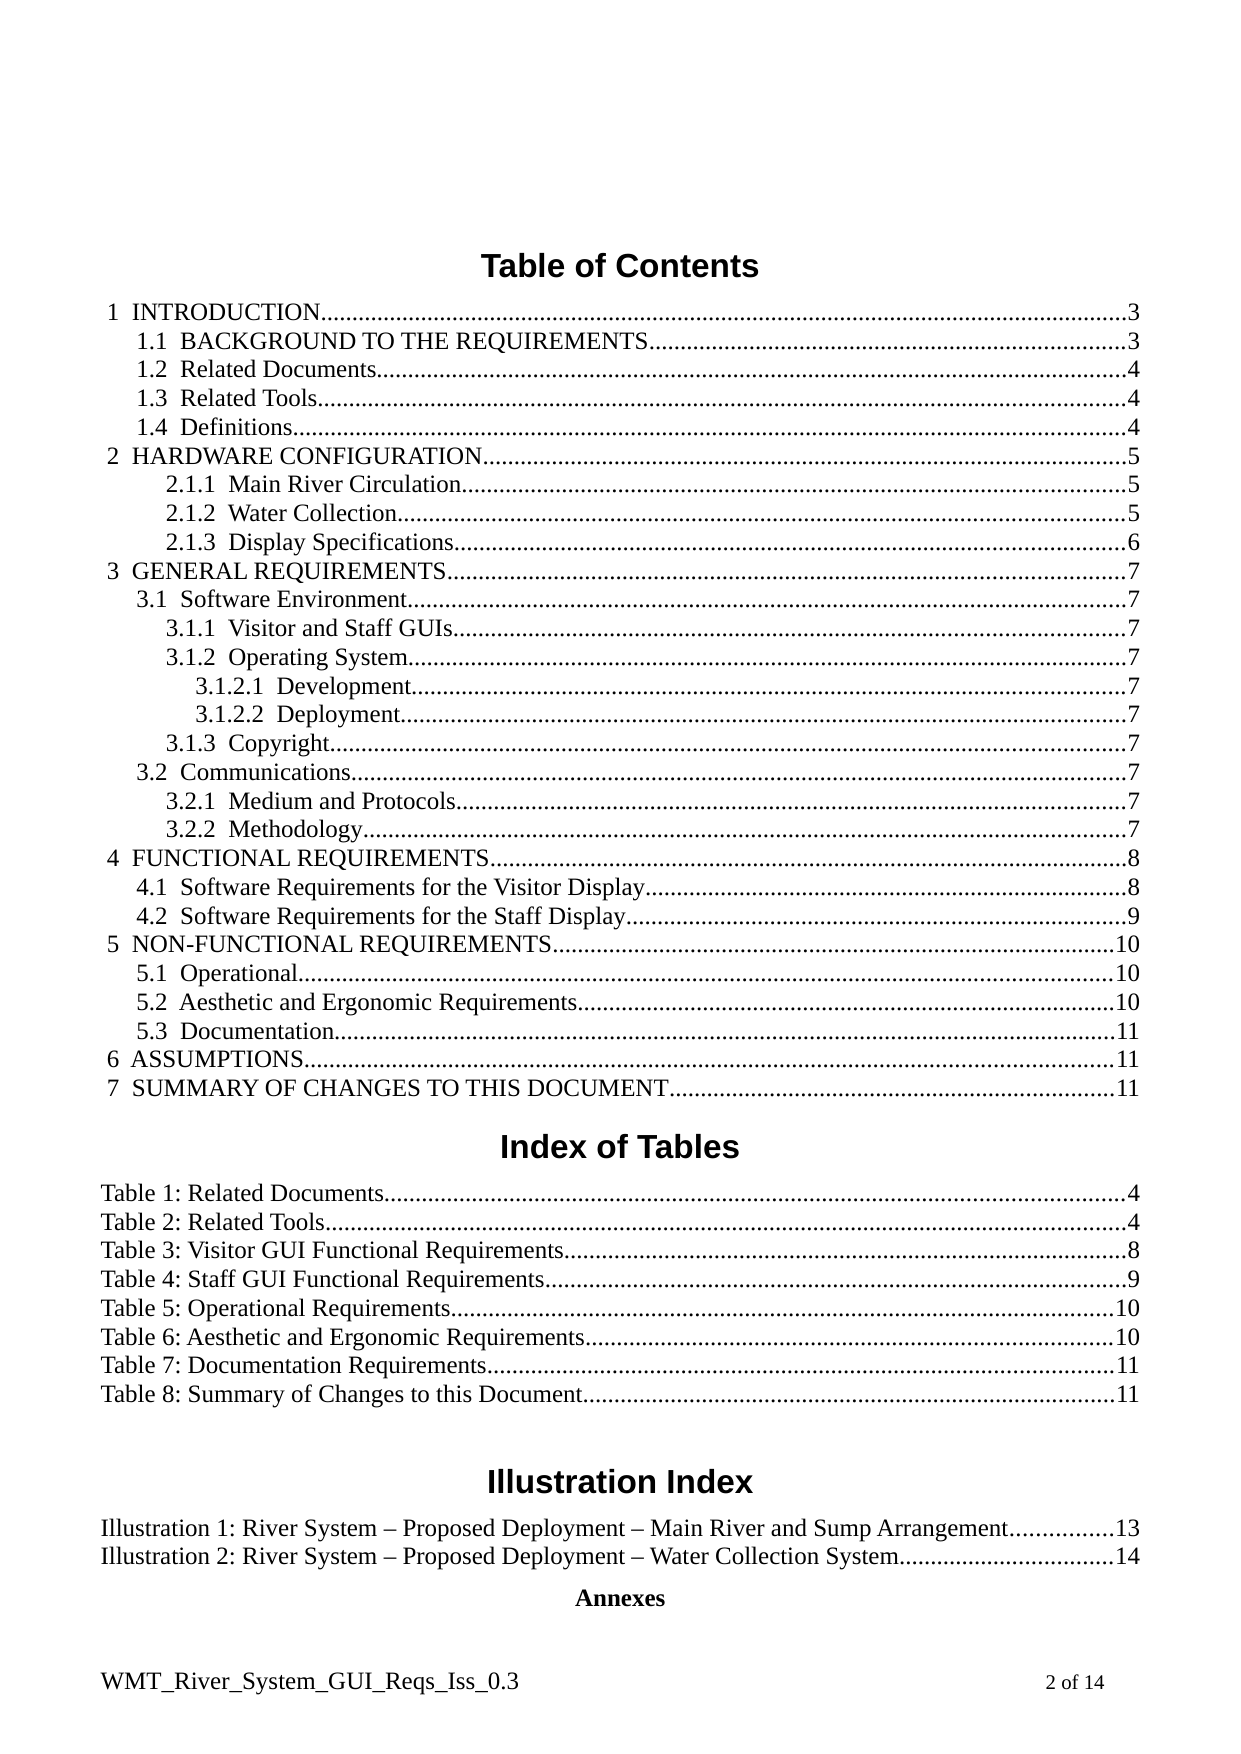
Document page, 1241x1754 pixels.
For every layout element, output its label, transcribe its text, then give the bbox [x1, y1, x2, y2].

text 5.2 Aesthetic and Ergonomic Requirements 10 [130, 987, 1140, 1016]
text Annexes [100, 1583, 1140, 1611]
text Table 1: Related Documents 4 [100, 1178, 1140, 1207]
text 5.1 Operational 10 [130, 958, 1140, 987]
text 5 NON-FUNCTIONAL REQUIREMENTS 10 [100, 929, 1140, 958]
text Table 4: Staff GUI Functional Requirements 9 [100, 1264, 1140, 1293]
text 2.1.2 Water Collection 5 [159, 498, 1140, 527]
text 3.2.1 Medium and Protocols 7 [159, 786, 1140, 814]
text 3 GENERAL REQUIREMENTS 7 [100, 556, 1140, 584]
text 5.3 Documentation 11 [130, 1016, 1140, 1044]
text Table 3: Visitor GUI Functional Requirements 8 [100, 1236, 1140, 1264]
text 2 HARDWARE CONFIGURATION 5 [100, 441, 1140, 469]
text 3.1.2 Operating System 7 [159, 642, 1140, 671]
text 4.2 Software Requirements for the Staff Display 9 [130, 901, 1140, 929]
text 1.3 Related Tools 4 [130, 383, 1140, 412]
text Table 6: Aesthetic and Ergonomic Requirements 10 [100, 1322, 1140, 1351]
text 1.1 BACKGROUND TO THE REQUIREMENTS 3 [130, 326, 1140, 354]
text 2.1.3 Display Specifications 6 [159, 527, 1140, 556]
text 3.1.3 Copyright 7 [159, 728, 1140, 757]
text Illustration 1: River System – Proposed Deployment – Main River and Sump Arrangement 13 [100, 1513, 1140, 1541]
text 3.1.1 Visitor and Staff GUIs 7 [159, 613, 1140, 642]
text Table 2: Related Tools 4 [100, 1207, 1140, 1236]
text 2.1.1 Main River Circulation 5 [159, 469, 1140, 498]
text Illustration 2: River System – Proposed Deployment – Water Collection System 14 [100, 1541, 1140, 1570]
text 1 INTRODUCTION 3 [100, 297, 1140, 326]
text 3.2.2 Methodology 7 [159, 814, 1140, 843]
text 7 SUMMARY OF CHANGES TO THIS DOCUMENT 11 [100, 1073, 1140, 1102]
text 3.2 Communications 7 [130, 757, 1140, 786]
subtitle Table of Contents [100, 246, 1140, 284]
subtitle Illustration Index [100, 1462, 1140, 1500]
text Table 7: Documentation Requirements 11 [100, 1351, 1140, 1379]
text 3.1 Software Environment 7 [130, 584, 1140, 613]
text Table 8: Summary of Changes to this Document 11 [100, 1379, 1140, 1408]
text 4 FUNCTIONAL REQUIREMENTS 8 [100, 843, 1140, 872]
text 6 ASSUMPTIONS 11 [100, 1044, 1140, 1073]
text 4.1 Software Requirements for the Visitor Display 8 [130, 872, 1140, 901]
text 1.2 Related Documents 4 [130, 354, 1140, 383]
text 3.1.2.2 Deployment 7 [189, 699, 1140, 728]
text 1.4 Definitions 4 [130, 412, 1140, 441]
subtitle Index of Tables [100, 1127, 1140, 1166]
text Table 5: Operational Requirements 10 [100, 1293, 1140, 1322]
text 3.1.2.1 Development 7 [189, 671, 1140, 699]
